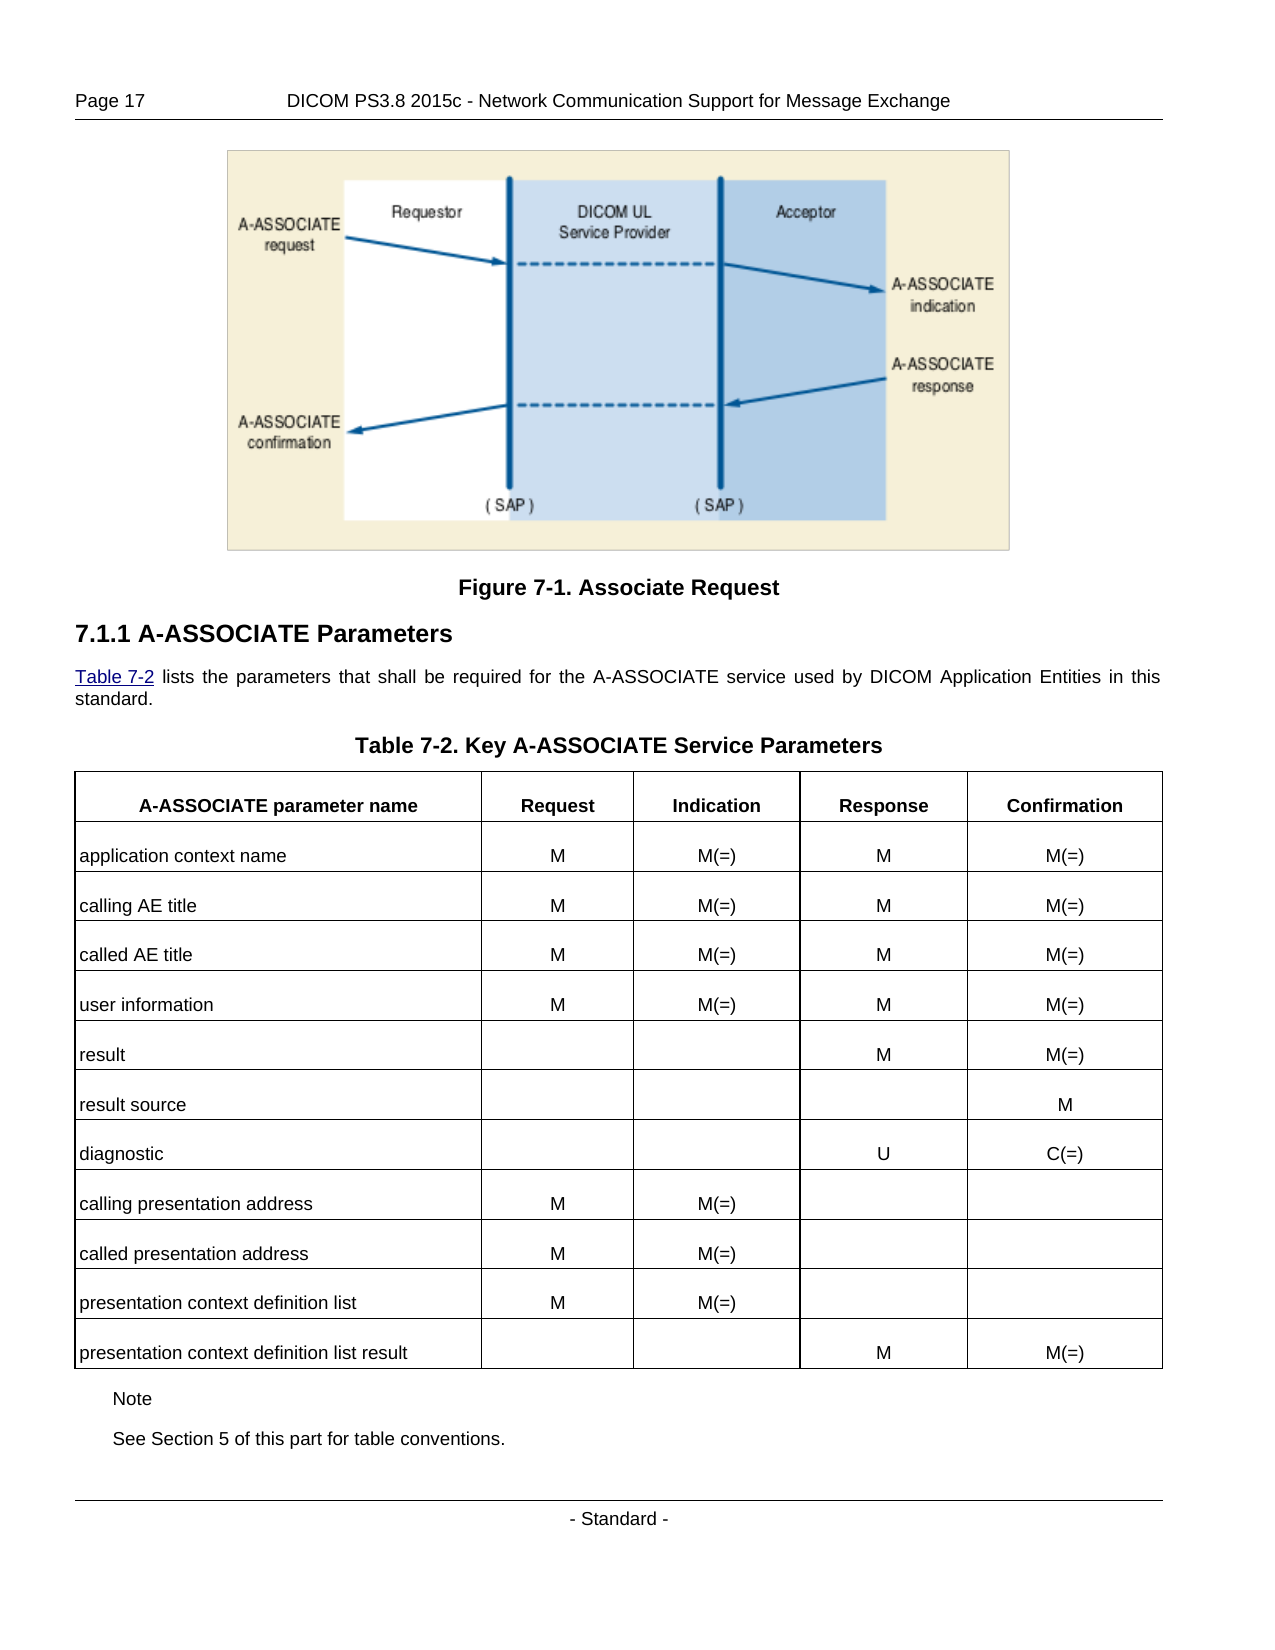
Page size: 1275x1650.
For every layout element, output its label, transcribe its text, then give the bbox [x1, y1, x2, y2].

table_cell M [801, 971, 967, 1020]
table_cell diagnostic [76, 1120, 481, 1169]
table_cell [634, 1319, 799, 1367]
table_cell M [482, 921, 633, 970]
table_cell M [482, 1170, 633, 1218]
table_header A-ASSOCIATE parameter name [76, 772, 481, 821]
table_cell M [482, 1220, 633, 1268]
table_cell called AE title [76, 921, 481, 970]
table_cell M(=) [634, 1220, 799, 1268]
text See Section 5 of this part for table conventions. [112, 1428, 1125, 1449]
table_cell user information [76, 971, 481, 1020]
table_cell M [968, 1070, 1162, 1119]
table_cell M [801, 1319, 967, 1367]
table_cell application context name [76, 822, 481, 871]
table_header Indication [634, 772, 799, 821]
table_cell M(=) [968, 921, 1162, 970]
table_cell M [801, 1021, 967, 1069]
table_cell M [482, 971, 633, 1020]
table_cell result [76, 1021, 481, 1069]
table_cell [801, 1170, 967, 1218]
table_cell M(=) [634, 822, 799, 871]
table_cell [634, 1070, 799, 1119]
table_cell M(=) [634, 921, 799, 970]
table_header Request [482, 772, 633, 821]
table_cell [634, 1021, 799, 1069]
table_cell M [801, 921, 967, 970]
table_cell presentation context definition list result [76, 1319, 481, 1367]
table_cell [482, 1120, 633, 1169]
table_cell calling AE title [76, 872, 481, 920]
table_cell calling presentation address [76, 1170, 481, 1218]
table_cell M(=) [968, 1319, 1162, 1367]
text Table 7-2 lists the parameters that shall be required for the A-ASSOCIATE service used by DICOM Application Entities in this standard. [75, 666, 1162, 709]
table_cell M(=) [634, 1170, 799, 1218]
table_cell U [801, 1120, 967, 1169]
table_cell M(=) [968, 1021, 1162, 1069]
table_cell [482, 1070, 633, 1119]
table_cell M [801, 822, 967, 871]
table_cell result source [76, 1070, 481, 1119]
table_cell M(=) [634, 872, 799, 920]
table_cell [968, 1220, 1162, 1268]
table_cell [968, 1170, 1162, 1218]
picture [226, 150, 1011, 552]
table_header Response [801, 772, 967, 821]
table_cell [968, 1269, 1162, 1318]
table_cell M [482, 1269, 633, 1318]
table_cell M(=) [968, 822, 1162, 871]
table_cell M [801, 872, 967, 920]
table_cell [801, 1070, 967, 1119]
table_cell [482, 1021, 633, 1069]
table_cell M [482, 822, 633, 871]
table_cell [482, 1319, 633, 1367]
table_cell M [482, 872, 633, 920]
text Table 7-2. Key A-ASSOCIATE Service Parameters [75, 732, 1162, 758]
table_cell called presentation address [76, 1220, 481, 1268]
table_cell M(=) [634, 971, 799, 1020]
text Note [112, 1387, 1125, 1409]
table_cell [801, 1220, 967, 1268]
table_cell [634, 1120, 799, 1169]
table_header Confirmation [968, 772, 1162, 821]
table_cell M(=) [634, 1269, 799, 1318]
text 7.1.1 A-ASSOCIATE Parameters [75, 619, 1162, 647]
table_cell C(=) [968, 1120, 1162, 1169]
table_cell presentation context definition list [76, 1269, 481, 1318]
table_cell M(=) [968, 872, 1162, 920]
table_cell M(=) [968, 971, 1162, 1020]
text Figure 7-1. Associate Request [75, 574, 1162, 600]
table_cell [801, 1269, 967, 1318]
